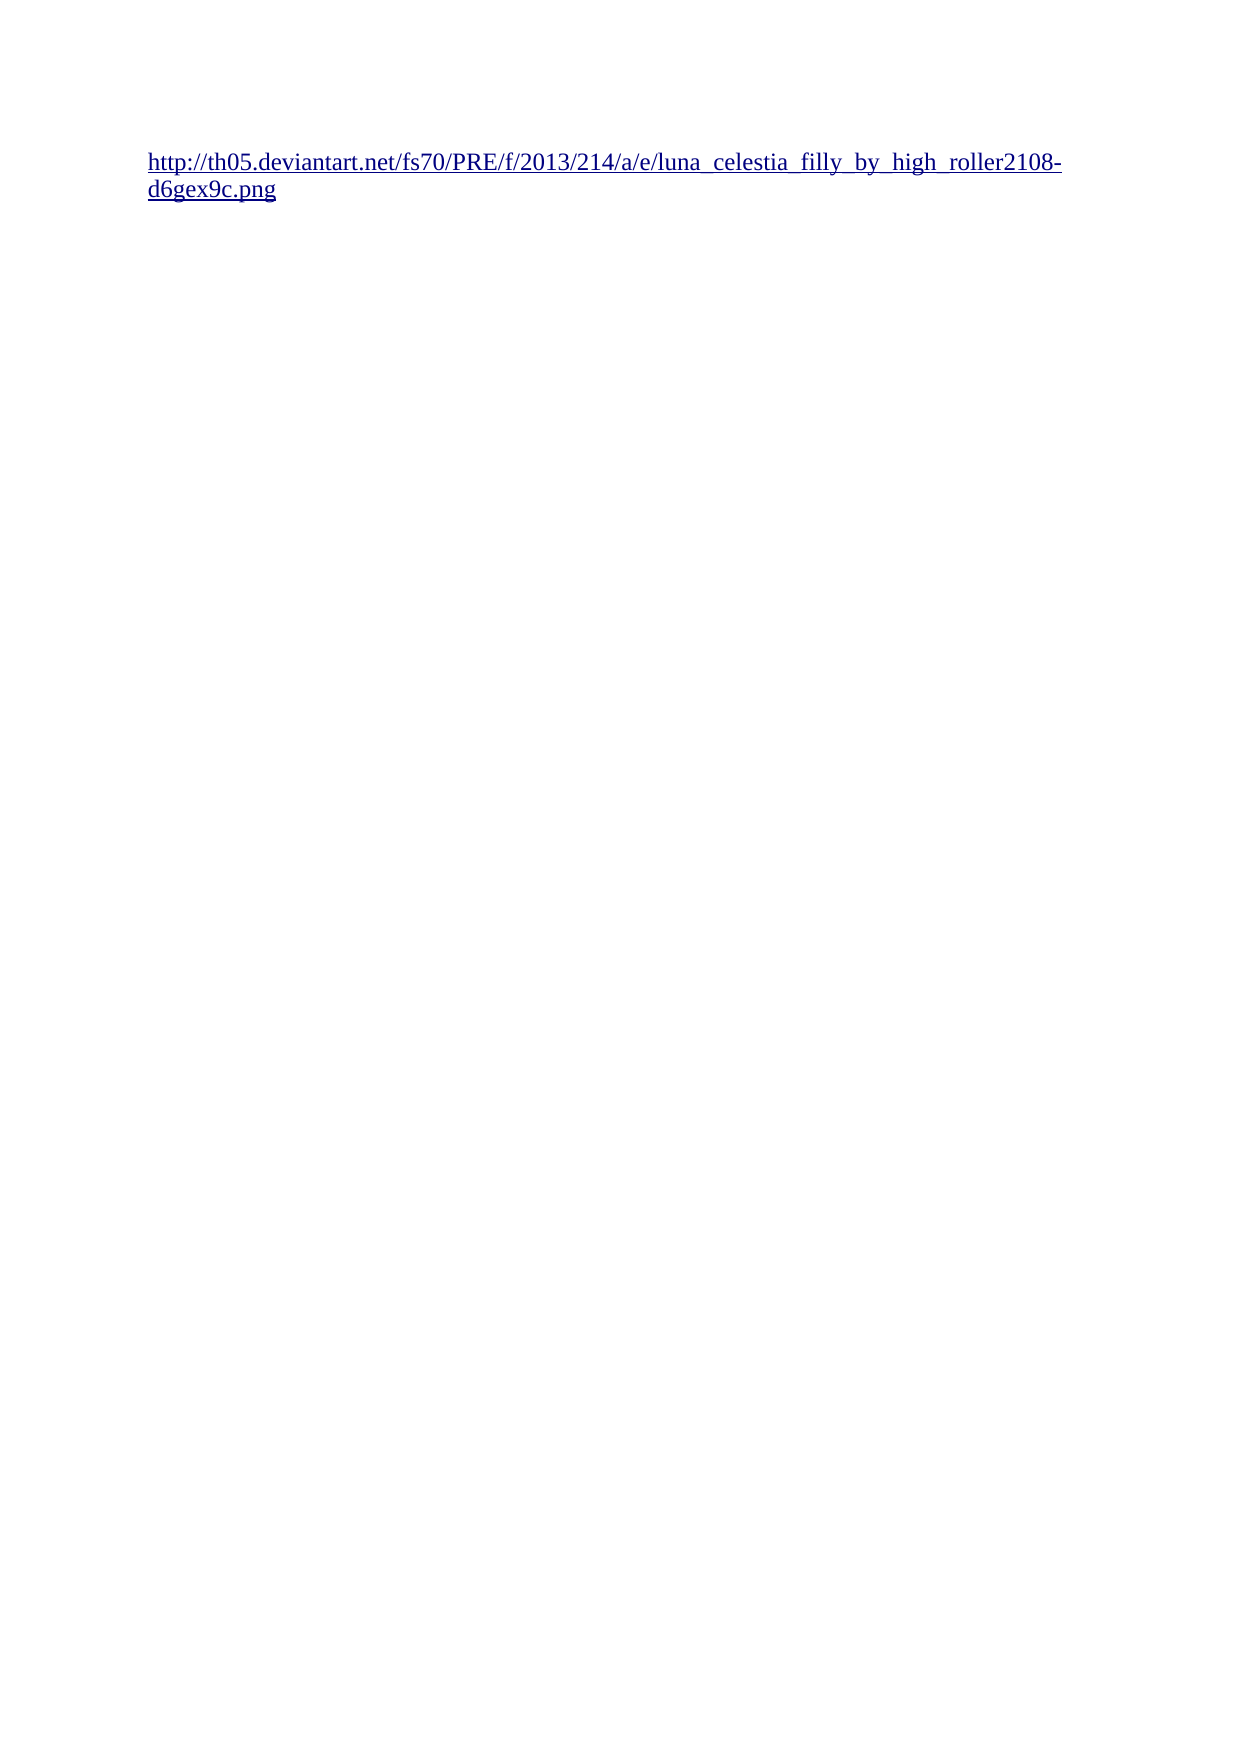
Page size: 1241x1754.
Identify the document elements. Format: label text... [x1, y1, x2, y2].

text http://th05.deviantart.net/fs70/PRE/f/2013/214/a/e/luna_celestia_filly_by_high_roller2108-d6gex9c.png [148, 148, 1093, 203]
